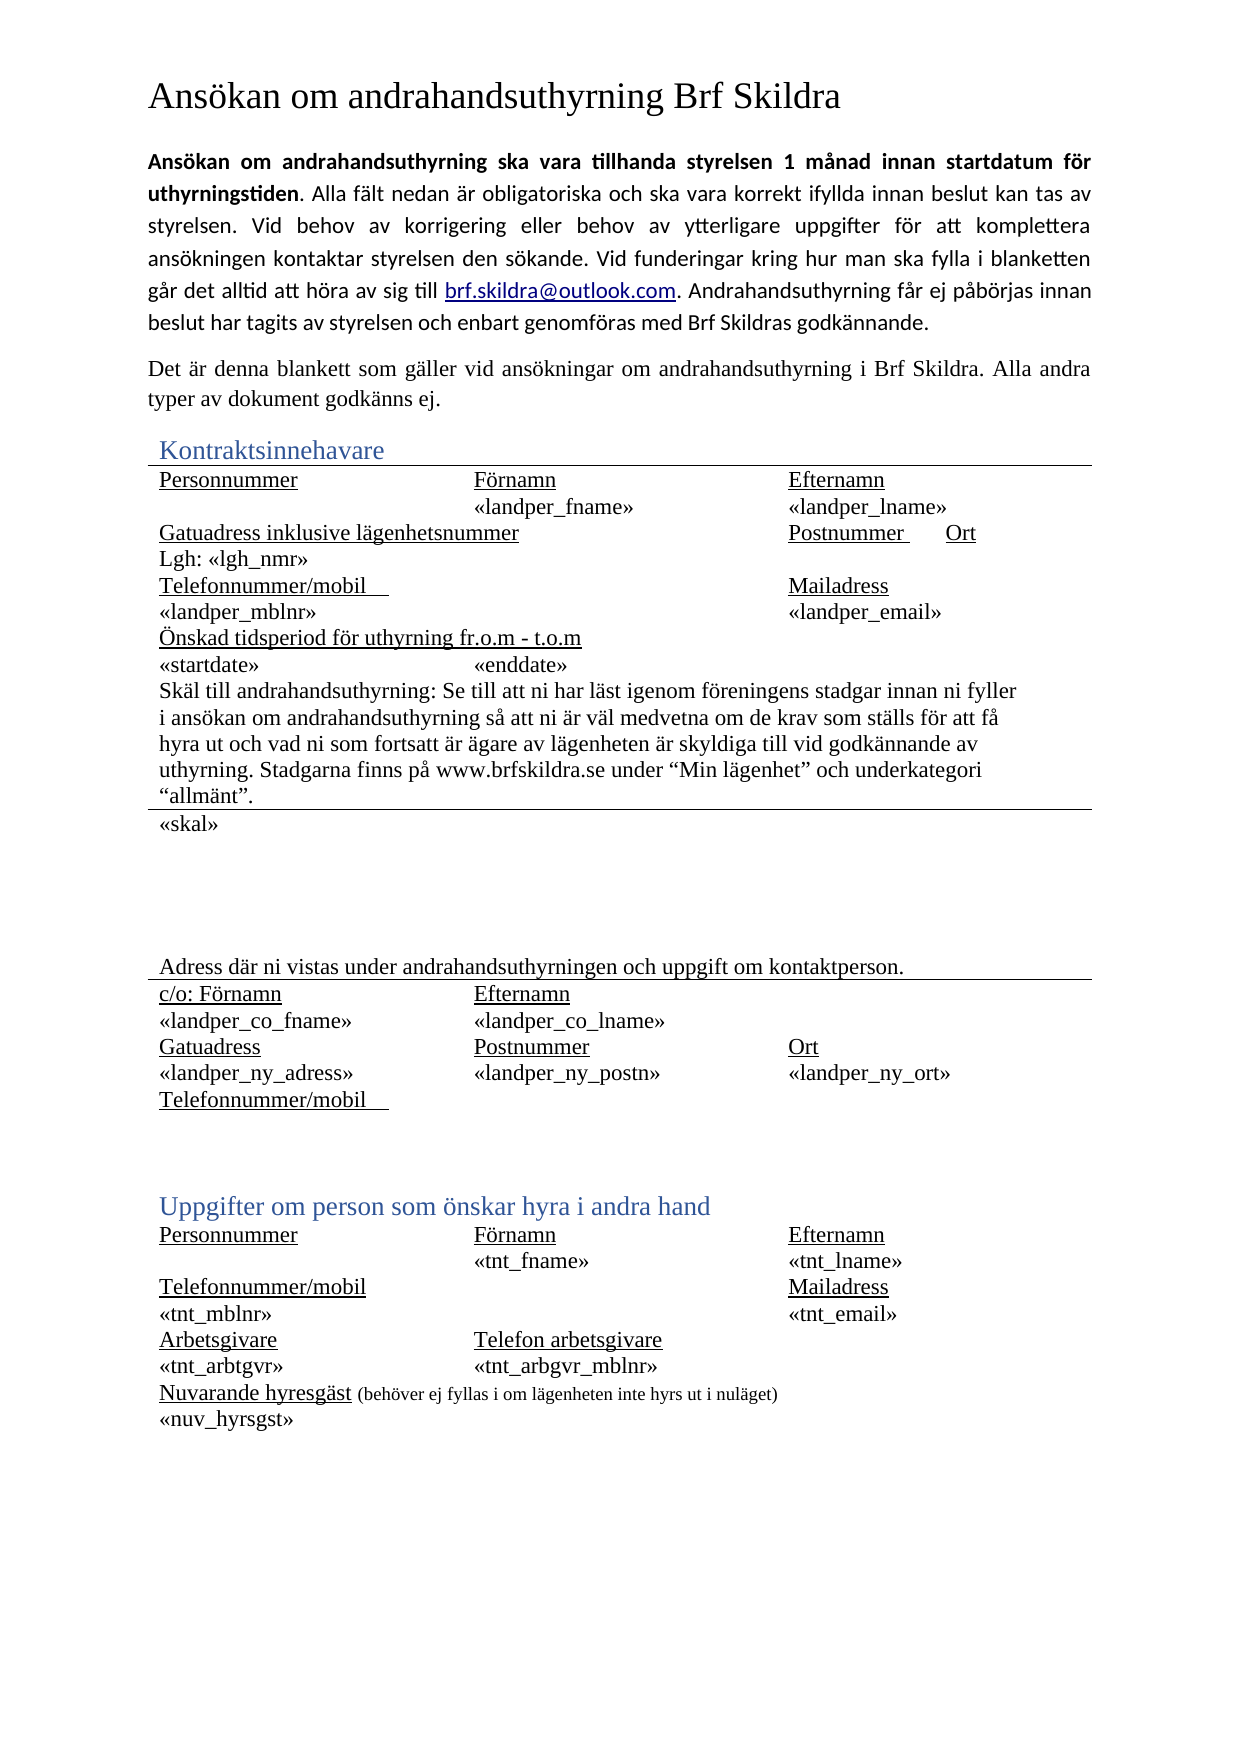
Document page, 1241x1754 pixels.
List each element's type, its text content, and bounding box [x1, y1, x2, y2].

table_cell Lgh: «lgh_nmr» [148, 545, 462, 572]
table_cell [777, 1326, 1092, 1352]
table_cell «landper_ny_postn» [462, 1060, 777, 1086]
table_cell «nuv_hyrsgst» [148, 1405, 1092, 1432]
table_cell [462, 545, 777, 572]
table_cell Önskad tidsperiod för uthyrning fr.o.m - t.o.m [148, 625, 1092, 651]
table_cell ​Efternamn [777, 466, 1092, 493]
table_cell «landper_ny_ort» [777, 1060, 1092, 1086]
table_cell Skäl till andrahandsuthyrning​: Se till att ni har läst igenom föreningens stadgar innan ni fyller i ansökan om andrahandsuthyrning så att ni är väl medvetna om de krav som ställs för att få hyra ut och vad ni som fortsatt är ägare av lägenheten är skyldiga till vid godkännande av uthyrning. Stadgarna finns på ​www.brfskildra.se​ under “Min lägenhet” och underkategori “allmänt”. [148, 677, 1092, 809]
table_cell [777, 545, 934, 572]
table_cell Gatuadress inklusive lägenhetsnummer [148, 519, 777, 545]
table_cell Arbetsgivare​ [148, 1326, 462, 1352]
table_cell ​Telefon arbetsgivare [462, 1326, 777, 1352]
table_cell Ort [934, 519, 1092, 545]
table_cell [777, 1086, 1092, 1112]
table_cell ​c/o: Förnamn​ [148, 980, 462, 1007]
table_cell [462, 1112, 777, 1138]
table_cell «tnt_mblnr» [148, 1300, 462, 1326]
table_cell [777, 1353, 1092, 1379]
table_cell «landper_co_fname» [148, 1007, 462, 1033]
table_cell [148, 1247, 462, 1273]
table_cell «landper_mblnr» [148, 598, 462, 624]
table_cell «landper_fname» [462, 493, 777, 519]
table_cell [777, 651, 1092, 677]
table_cell [462, 598, 777, 624]
table_cell [148, 493, 462, 519]
table_cell ​Efternamn [777, 1221, 1092, 1247]
text Ansökan om andrahandsuthyrning ska vara tillhanda styrelsen 1 månad innan startdatum för uthyrningstiden. Alla fält nedan är obligatoriska och ska vara korrekt ifyllda innan beslut kan tas av styrelsen. Vid behov av korrigering eller behov av ytterligare uppgifter för att komplettera ansökningen kontaktar styrelsen den sökande. Vid funderingar kring hur man ska fylla i blanketten går det alltid att höra av sig till brf.skildra@outlook.com. Andrahandsuthyrning får ej påbörjas innan beslut har tagits av styrelsen och enbart genomföras med Brf Skildras godkännande. [148, 147, 1093, 336]
table_cell «landper_email» [777, 598, 1092, 624]
table_cell «landper_ny_adress» [148, 1060, 462, 1086]
table_cell ​Förnamn​ [462, 466, 777, 493]
table_cell [148, 1112, 462, 1138]
text Det är denna blankett som gäller vid ansökningar om andrahandsuthyrning i Brf Skildra. Alla andra typer av dokument godkänns ej. [148, 355, 1093, 412]
table_cell «landper_co_lname» [462, 1007, 777, 1033]
table_header Kontraktsinnehavare [148, 430, 1092, 465]
table_cell «tnt_email» [777, 1300, 1092, 1326]
table_cell [777, 980, 1092, 1007]
table_cell Adress där ni vistas under andrahandsuthyrningen och uppgift om kontaktperson. [148, 953, 1092, 979]
table_cell «enddate» [462, 651, 777, 677]
table_cell [777, 1112, 1092, 1138]
table_cell Nuvarande hyresgäst​ ​(behöver ej fyllas i om lägenheten inte hyrs ut i nuläget) [148, 1379, 1092, 1405]
table_cell «tnt_lname» [777, 1247, 1092, 1273]
table_cell ​Förnamn​ [462, 1221, 777, 1247]
table_cell Personnummer​ [148, 1221, 462, 1247]
table_cell «skal» [148, 810, 1092, 953]
table_cell «startdate» [148, 651, 462, 677]
table_header Uppgifter om person som önskar hyra i andra hand [148, 1185, 1092, 1221]
table_cell [462, 1086, 777, 1112]
table_cell ​Mailadress [777, 1274, 1092, 1300]
table_cell Ort [777, 1033, 1092, 1059]
table_cell Telefonnummer/mobil​ [148, 1086, 462, 1112]
table_cell Telefonnummer/mobil​ [148, 572, 462, 598]
table_cell Personnummer [148, 466, 462, 493]
table_cell Postnummer [462, 1033, 777, 1059]
table_cell «tnt_arbtgvr» [148, 1353, 462, 1379]
table_cell [934, 545, 1092, 572]
table_cell [462, 1432, 777, 1459]
table_cell «tnt_fname» [462, 1247, 777, 1273]
table_cell [777, 1007, 1092, 1033]
table_cell ​Mailadress [777, 572, 1092, 598]
table_cell [462, 572, 777, 598]
table_cell [777, 1432, 1092, 1459]
table_cell Telefonnummer/mobil​ [148, 1274, 462, 1300]
table_cell [462, 1300, 777, 1326]
table_cell «tnt_arbgvr_mblnr» [462, 1353, 777, 1379]
table_cell [462, 1274, 777, 1300]
table_cell Gatuadress [148, 1033, 462, 1059]
table_cell «landper_lname» [777, 493, 1092, 519]
table_cell Postnummer [777, 519, 934, 545]
table_cell Efternamn [462, 980, 777, 1007]
table_cell [148, 1432, 462, 1459]
